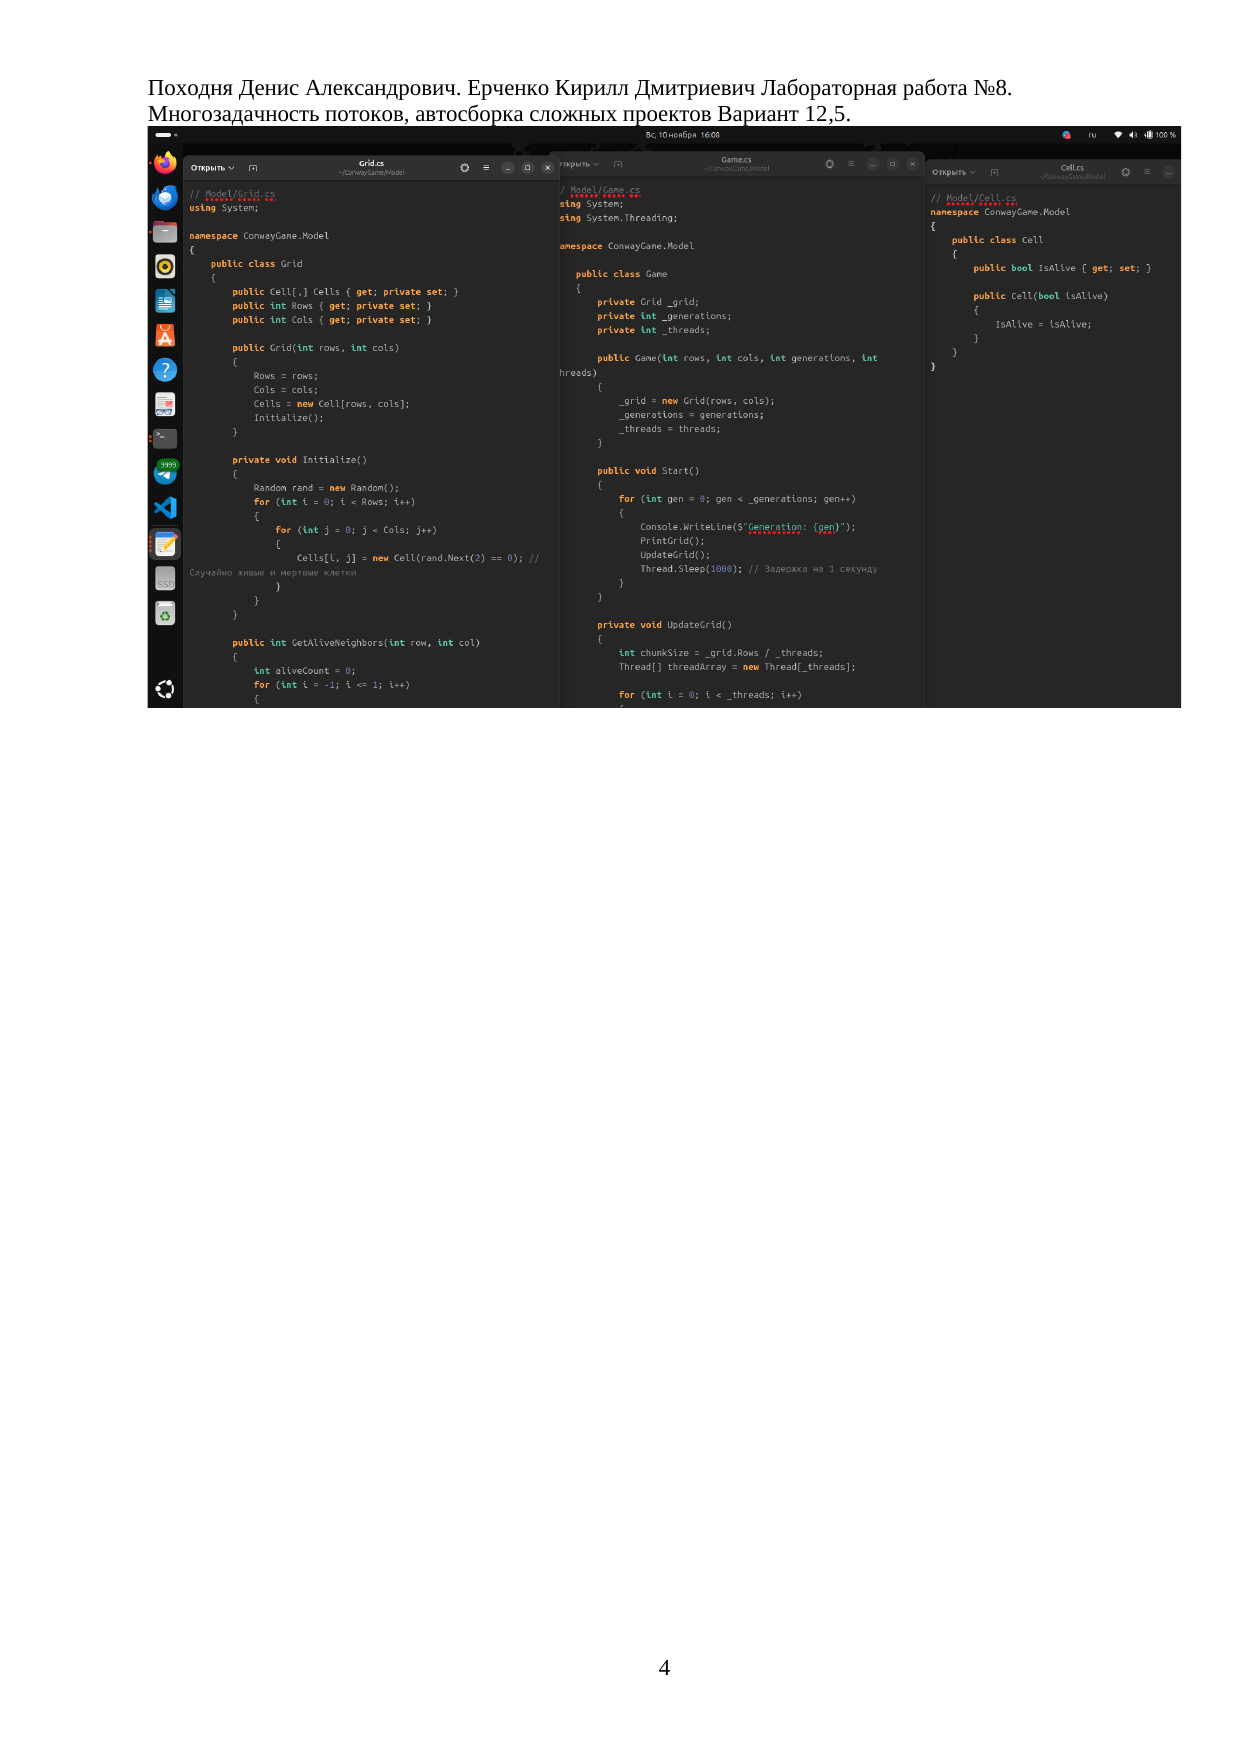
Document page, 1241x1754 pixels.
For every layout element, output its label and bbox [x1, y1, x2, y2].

picture [147, 126, 1182, 708]
